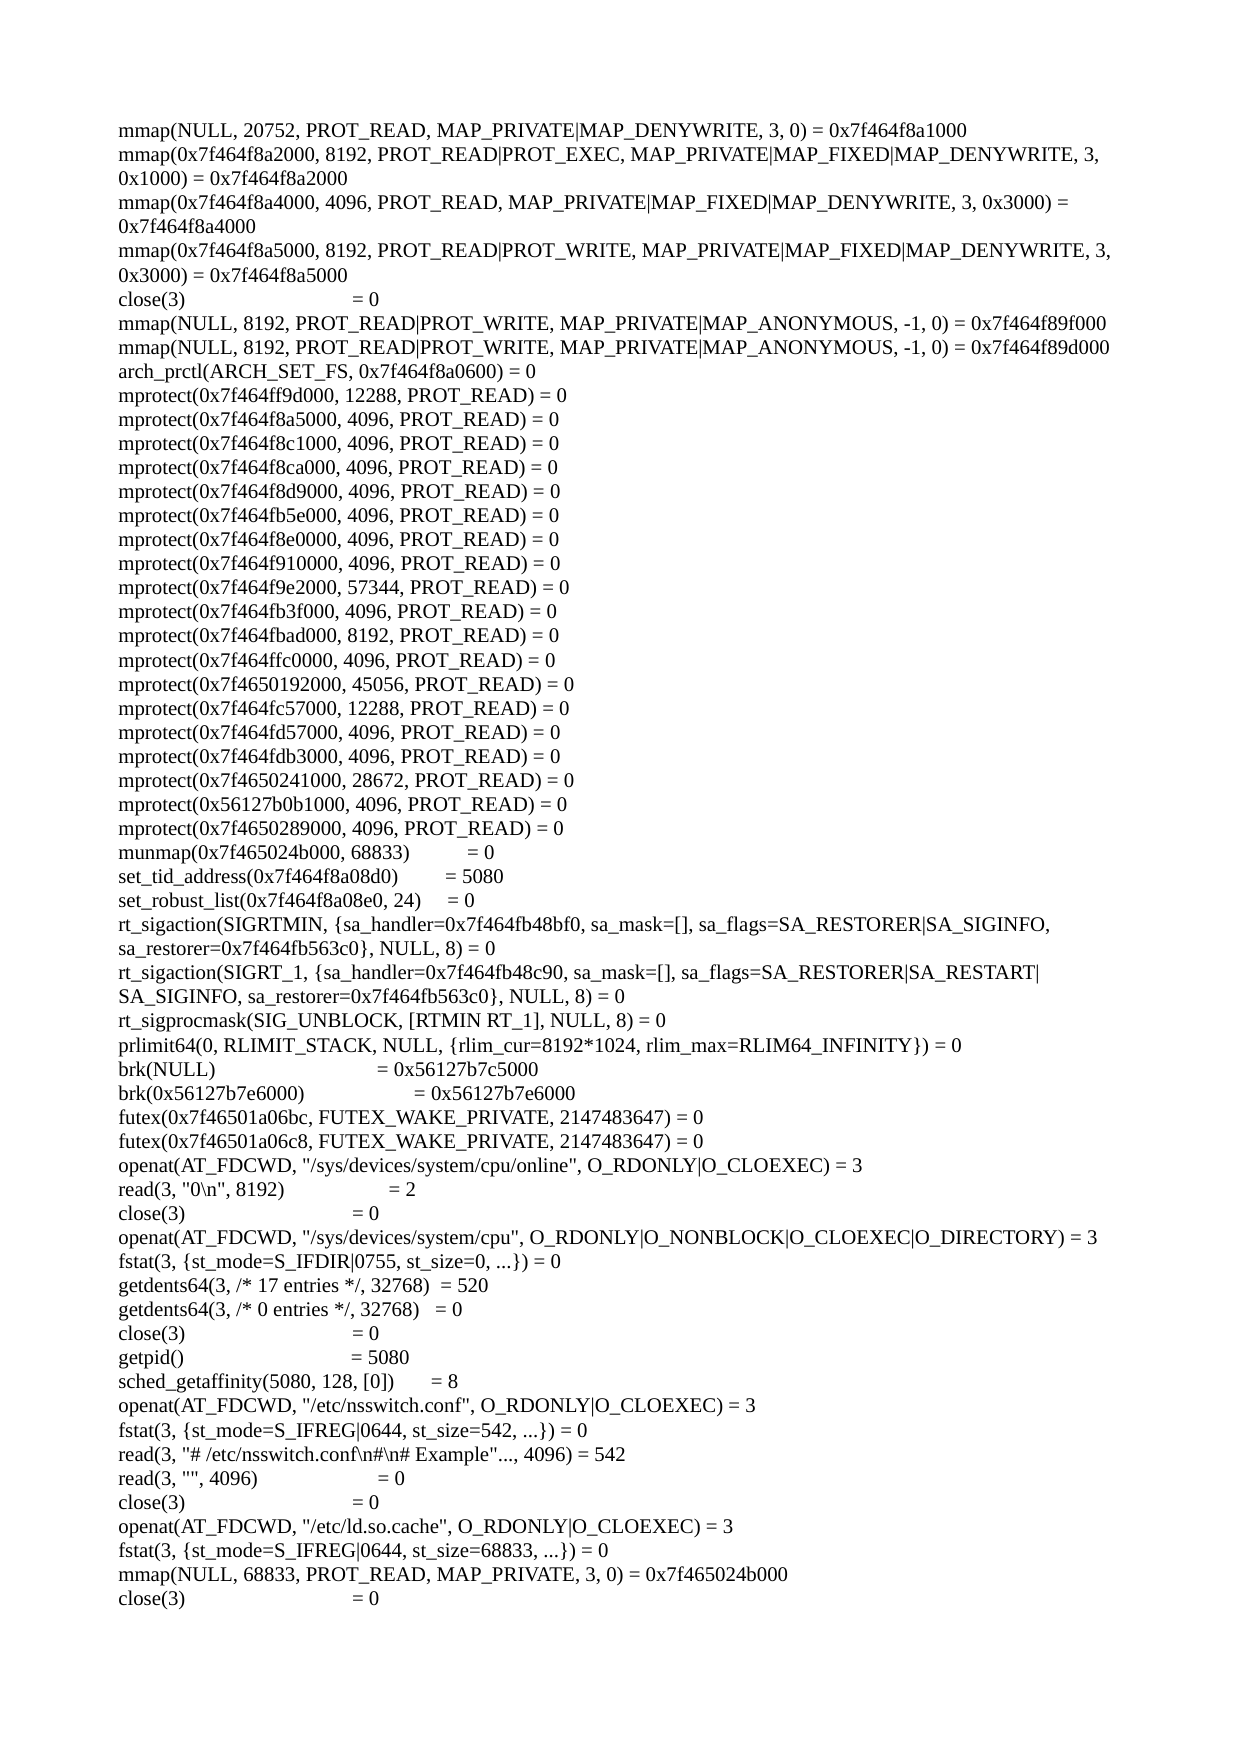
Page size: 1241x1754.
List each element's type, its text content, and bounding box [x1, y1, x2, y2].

text brk(0x56127b7e6000) = 0x56127b7e6000 [118, 1081, 1122, 1105]
text mprotect(0x7f464f8a5000, 4096, PROT_READ) = 0 [118, 407, 1122, 431]
text mmap(NULL, 20752, PROT_READ, MAP_PRIVATE|MAP_DENYWRITE, 3, 0) = 0x7f464f8a1000 [118, 118, 1122, 142]
text sched_getaffinity(5080, 128, [0]) = 8 [118, 1369, 1122, 1393]
text mprotect(0x7f464f910000, 4096, PROT_READ) = 0 [118, 551, 1122, 575]
text mprotect(0x7f464fb3f000, 4096, PROT_READ) = 0 [118, 599, 1122, 623]
text mprotect(0x7f464fd57000, 4096, PROT_READ) = 0 [118, 720, 1122, 744]
text read(3, "0\n", 8192) = 2 [118, 1177, 1122, 1201]
text mprotect(0x7f464fdb3000, 4096, PROT_READ) = 0 [118, 744, 1122, 768]
text mmap(NULL, 8192, PROT_READ|PROT_WRITE, MAP_PRIVATE|MAP_ANONYMOUS, -1, 0) = 0x7f464f89f000 [118, 311, 1122, 335]
text mprotect(0x56127b0b1000, 4096, PROT_READ) = 0 [118, 792, 1122, 816]
text mprotect(0x7f464f8e0000, 4096, PROT_READ) = 0 [118, 527, 1122, 551]
text mmap(0x7f464f8a4000, 4096, PROT_READ, MAP_PRIVATE|MAP_FIXED|MAP_DENYWRITE, 3, 0x3000) = 0x7f464f8a4000 [118, 190, 1122, 238]
text mprotect(0x7f464fbad000, 8192, PROT_READ) = 0 [118, 623, 1122, 647]
text futex(0x7f46501a06bc, FUTEX_WAKE_PRIVATE, 2147483647) = 0 [118, 1105, 1122, 1129]
text fstat(3, {st_mode=S_IFDIR|0755, st_size=0, ...}) = 0 [118, 1249, 1122, 1273]
text read(3, "", 4096) = 0 [118, 1466, 1122, 1490]
text mmap(NULL, 8192, PROT_READ|PROT_WRITE, MAP_PRIVATE|MAP_ANONYMOUS, -1, 0) = 0x7f464f89d000 [118, 335, 1122, 359]
text read(3, "# /etc/nsswitch.conf\n#\n# Example"..., 4096) = 542 [118, 1442, 1122, 1466]
text fstat(3, {st_mode=S_IFREG|0644, st_size=68833, ...}) = 0 [118, 1538, 1122, 1562]
text openat(AT_FDCWD, "/etc/nsswitch.conf", O_RDONLY|O_CLOEXEC) = 3 [118, 1393, 1122, 1417]
text close(3) = 0 [118, 1201, 1122, 1225]
text mprotect(0x7f464f9e2000, 57344, PROT_READ) = 0 [118, 575, 1122, 599]
text getdents64(3, /* 17 entries */, 32768) = 520 [118, 1273, 1122, 1297]
text prlimit64(0, RLIMIT_STACK, NULL, {rlim_cur=8192*1024, rlim_max=RLIM64_INFINITY}) = 0 [118, 1032, 1122, 1057]
text mprotect(0x7f464f8ca000, 4096, PROT_READ) = 0 [118, 455, 1122, 479]
text set_robust_list(0x7f464f8a08e0, 24) = 0 [118, 888, 1122, 912]
text rt_sigaction(SIGRTMIN, {sa_handler=0x7f464fb48bf0, sa_mask=[], sa_flags=SA_RESTORER|SA_SIGINFO, sa_restorer=0x7f464fb563c0}, NULL, 8) = 0 [118, 912, 1122, 960]
text fstat(3, {st_mode=S_IFREG|0644, st_size=542, ...}) = 0 [118, 1417, 1122, 1442]
text rt_sigaction(SIGRT_1, {sa_handler=0x7f464fb48c90, sa_mask=[], sa_flags=SA_RESTORER|SA_RESTART|SA_SIGINFO, sa_restorer=0x7f464fb563c0}, NULL, 8) = 0 [118, 960, 1122, 1008]
text mprotect(0x7f464ff9d000, 12288, PROT_READ) = 0 [118, 383, 1122, 407]
text mmap(NULL, 68833, PROT_READ, MAP_PRIVATE, 3, 0) = 0x7f465024b000 [118, 1562, 1122, 1586]
text mprotect(0x7f464fb5e000, 4096, PROT_READ) = 0 [118, 503, 1122, 527]
text set_tid_address(0x7f464f8a08d0) = 5080 [118, 864, 1122, 888]
text close(3) = 0 [118, 287, 1122, 311]
text openat(AT_FDCWD, "/sys/devices/system/cpu/online", O_RDONLY|O_CLOEXEC) = 3 [118, 1153, 1122, 1177]
text close(3) = 0 [118, 1321, 1122, 1345]
text mprotect(0x7f4650192000, 45056, PROT_READ) = 0 [118, 672, 1122, 696]
text close(3) = 0 [118, 1490, 1122, 1514]
text rt_sigprocmask(SIG_UNBLOCK, [RTMIN RT_1], NULL, 8) = 0 [118, 1008, 1122, 1032]
text mprotect(0x7f464ffc0000, 4096, PROT_READ) = 0 [118, 647, 1122, 672]
text close(3) = 0 [118, 1586, 1122, 1610]
text getdents64(3, /* 0 entries */, 32768) = 0 [118, 1297, 1122, 1321]
text brk(NULL) = 0x56127b7c5000 [118, 1057, 1122, 1081]
text arch_prctl(ARCH_SET_FS, 0x7f464f8a0600) = 0 [118, 359, 1122, 383]
text openat(AT_FDCWD, "/etc/ld.so.cache", O_RDONLY|O_CLOEXEC) = 3 [118, 1514, 1122, 1538]
text mprotect(0x7f464f8c1000, 4096, PROT_READ) = 0 [118, 431, 1122, 455]
text mprotect(0x7f4650289000, 4096, PROT_READ) = 0 [118, 816, 1122, 840]
text openat(AT_FDCWD, "/sys/devices/system/cpu", O_RDONLY|O_NONBLOCK|O_CLOEXEC|O_DIRECTORY) = 3 [118, 1225, 1122, 1249]
text mprotect(0x7f464f8d9000, 4096, PROT_READ) = 0 [118, 479, 1122, 503]
text mprotect(0x7f464fc57000, 12288, PROT_READ) = 0 [118, 696, 1122, 720]
text mmap(0x7f464f8a5000, 8192, PROT_READ|PROT_WRITE, MAP_PRIVATE|MAP_FIXED|MAP_DENYWRITE, 3, 0x3000) = 0x7f464f8a5000 [118, 238, 1122, 287]
text getpid() = 5080 [118, 1345, 1122, 1369]
text futex(0x7f46501a06c8, FUTEX_WAKE_PRIVATE, 2147483647) = 0 [118, 1129, 1122, 1153]
text mprotect(0x7f4650241000, 28672, PROT_READ) = 0 [118, 768, 1122, 792]
text munmap(0x7f465024b000, 68833) = 0 [118, 840, 1122, 864]
text mmap(0x7f464f8a2000, 8192, PROT_READ|PROT_EXEC, MAP_PRIVATE|MAP_FIXED|MAP_DENYWRITE, 3, 0x1000) = 0x7f464f8a2000 [118, 142, 1122, 190]
